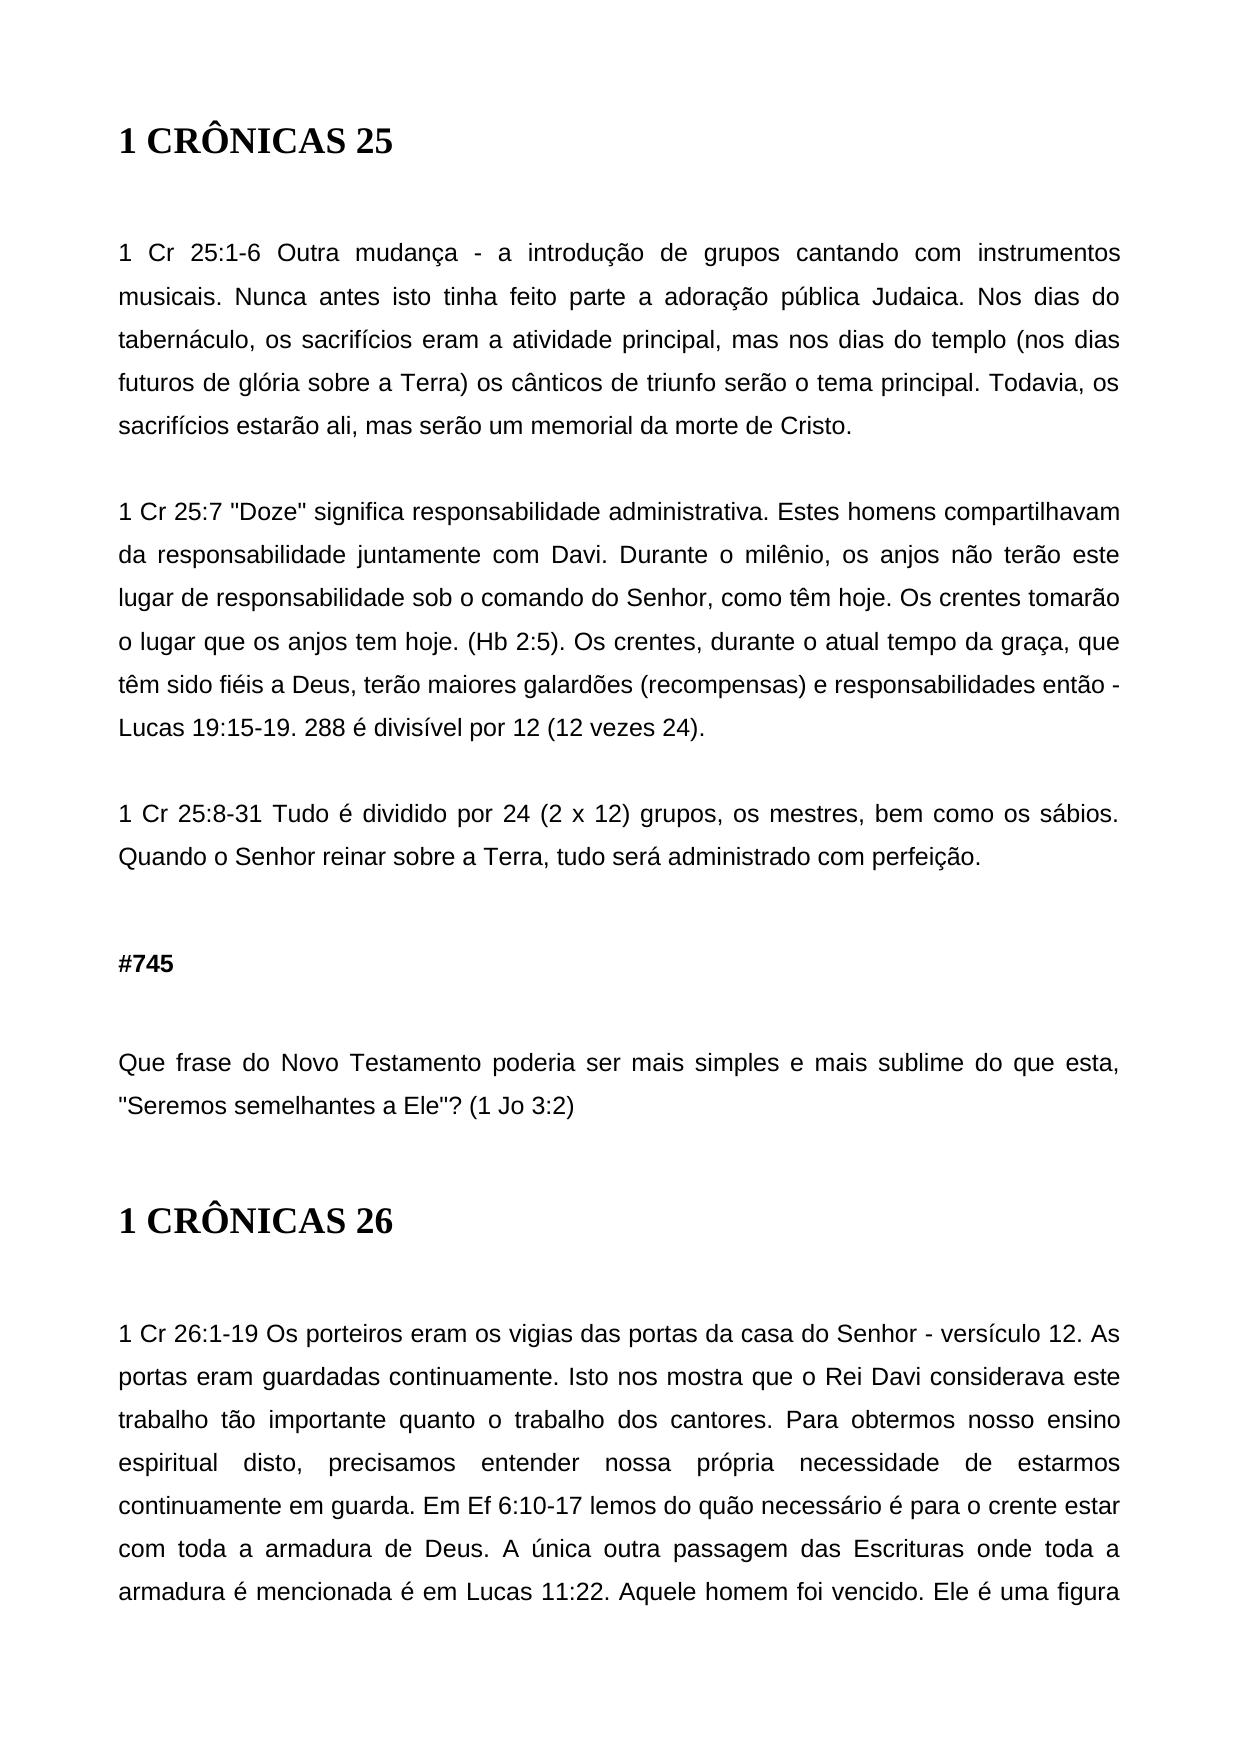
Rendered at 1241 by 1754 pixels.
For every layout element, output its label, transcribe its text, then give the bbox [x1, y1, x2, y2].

text Que frase do Novo Testamento poderia ser mais simples e mais sublime do que esta, "Seremos semelhantes a Ele"? (1 Jo 3:2) [118, 1048, 1122, 1120]
subtitle 1 CRÔNICAS 26 [118, 1198, 1122, 1241]
text 1 Cr 25:8-31 Tudo é dividido por 24 (2 x 12) grupos, os mestres, bem como os sábios. Quando o Senhor reinar sobre a Terra, tudo será administrado com perfeição. [118, 799, 1122, 871]
text 1 Cr 25:7 "Doze" significa responsabilidade administrativa. Estes homens compartilhavam da responsabilidade juntamente com Davi. Durante o milênio, os anjos não terão este lugar de responsabilidade sob o comando do Senhor, como têm hoje. Os crentes tomarão o lugar que os anjos tem hoje. (Hb 2:5). Os crentes, durante o atual tempo da graça, que têm sido fiéis a Deus, terão maiores galardões (recompensas) e responsabilidades então - Lucas 19:15-19. 288 é divisível por 12 (12 vezes 24). [118, 497, 1122, 742]
subtitle #745 [118, 949, 1122, 978]
text 1 Cr 26:1-19 Os porteiros eram os vigias das portas da casa do Senhor - versículo 12. As portas eram guardadas continuamente. Isto nos mostra que o Rei Davi considerava este trabalho tão importante quanto o trabalho dos cantores. Para obtermos nosso ensino espiritual disto, precisamos entender nossa própria necessidade de estarmos continuamente em guarda. Em Ef 6:10-17 lemos do quão necessário é para o crente estar com toda a armadura de Deus. A única outra passagem das Escrituras onde toda a armadura é mencionada é em Lucas 11:22. Aquele homem foi vencido. Ele é uma figura [118, 1318, 1122, 1606]
text 1 Cr 25:1-6 Outra mudança - a introdução de grupos cantando com instrumentos musicais. Nunca antes isto tinha feito parte a adoração pública Judaica. Nos dias do tabernáculo, os sacrifícios eram a atividade principal, mas nos dias do templo (nos dias futuros de glória sobre a Terra) os cânticos de triunfo serão o tema principal. Todavia, os sacrifícios estarão ali, mas serão um memorial da morte de Cristo. [118, 238, 1122, 440]
subtitle 1 CRÔNICAS 25 [118, 118, 1122, 161]
